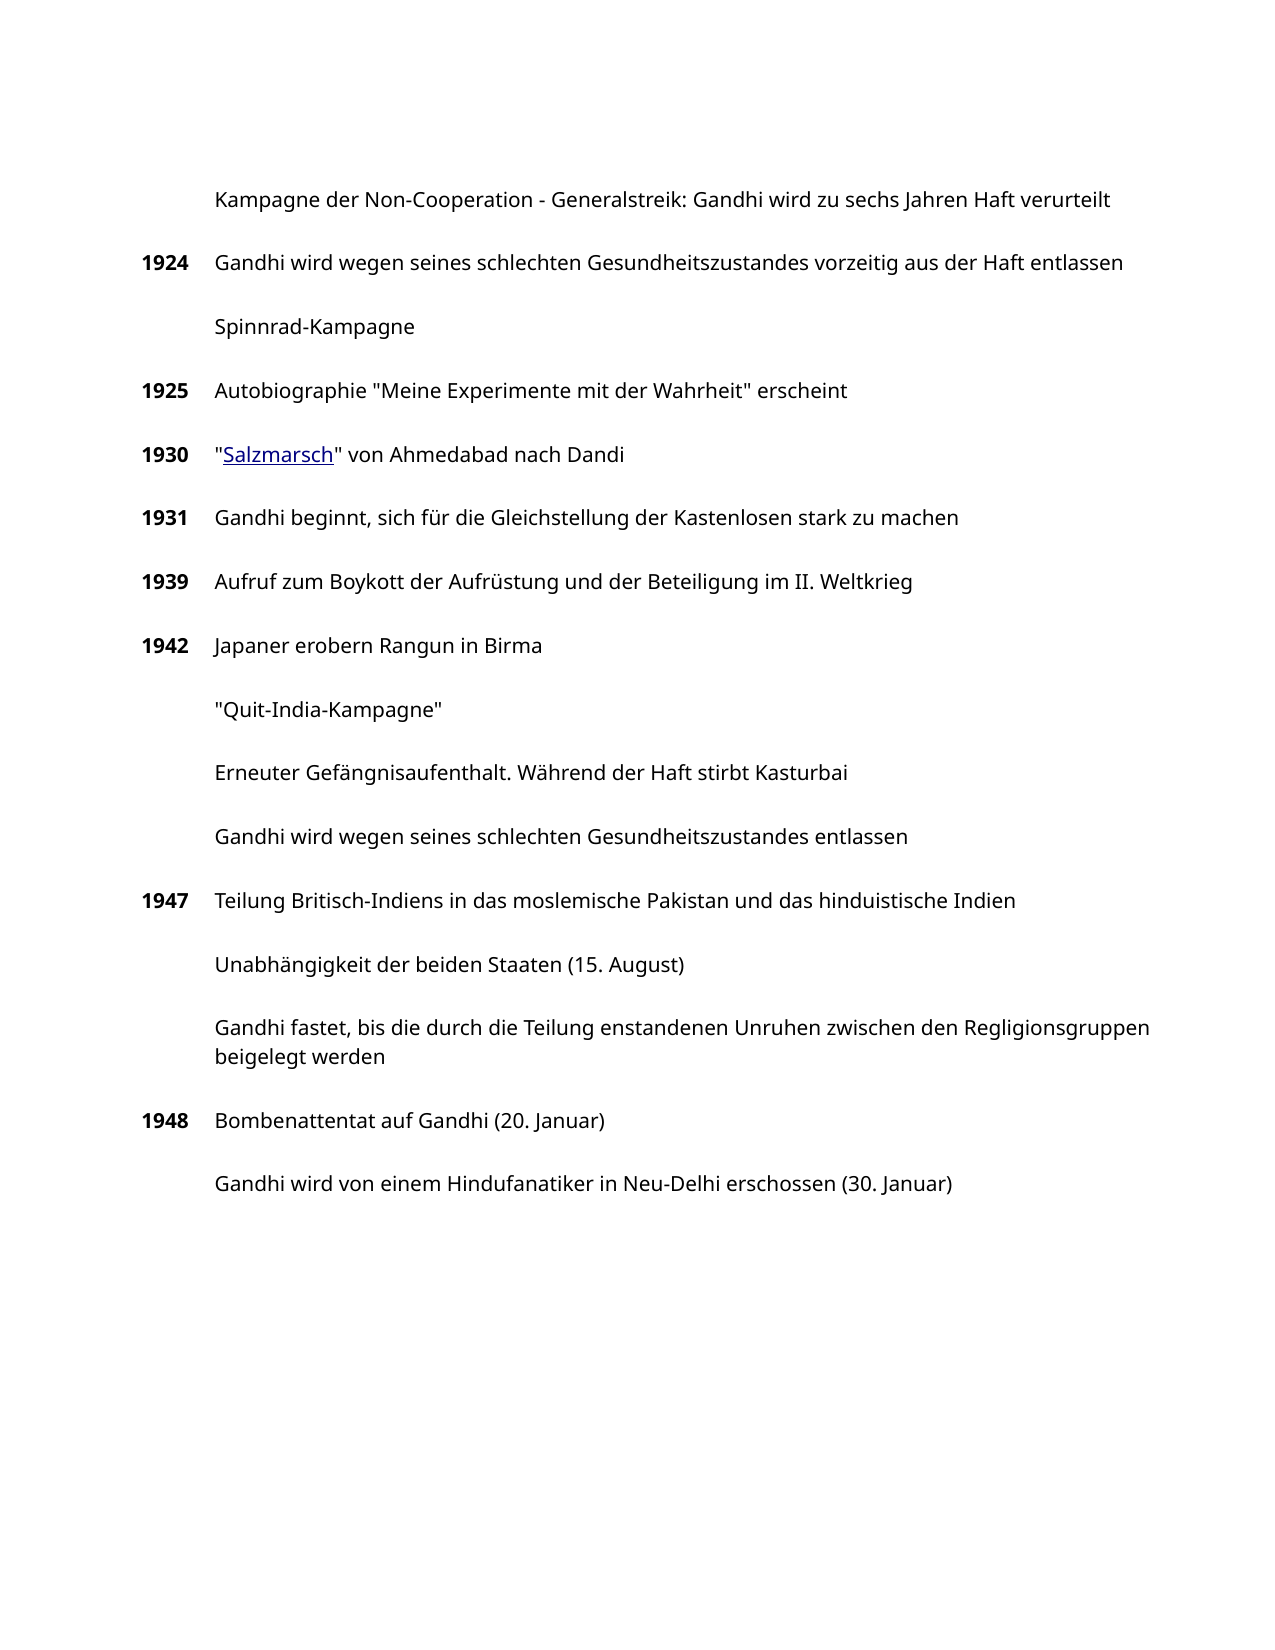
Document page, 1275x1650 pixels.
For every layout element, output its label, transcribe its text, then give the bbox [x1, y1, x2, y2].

table_cell 1925 [118, 373, 211, 437]
table_cell [118, 819, 211, 883]
table_cell 1942 [118, 628, 211, 692]
table_cell "Quit-India-Kampagne" [211, 692, 1157, 756]
table_cell [118, 118, 211, 182]
table_cell Gandhi fastet, bis die durch die Teilung enstandenen Unruhen zwischen den Regligionsgruppen beigelegt werden [211, 1011, 1157, 1103]
table_cell Teilung Britisch-Indiens in das moslemische Pakistan und das hinduistische Indien [211, 883, 1157, 947]
table_cell 1931 [118, 501, 211, 564]
table_cell Gandhi beginnt, sich für die Gleichstellung der Kastenlosen stark zu machen [211, 501, 1157, 564]
table_cell [118, 309, 211, 373]
table_cell "Salzmarsch" von Ahmedabad nach Dandi [211, 437, 1157, 501]
table_cell Kampagne der Non-Cooperation - Generalstreik: Gandhi wird zu sechs Jahren Haft verurteilt [211, 182, 1157, 246]
table_cell Gandhi wird wegen seines schlechten Gesundheitszustandes entlassen [211, 819, 1157, 883]
table_cell [211, 118, 1157, 182]
table_cell [118, 182, 211, 246]
table_cell Japaner erobern Rangun in Birma [211, 628, 1157, 692]
table_cell 1930 [118, 437, 211, 501]
table_cell [118, 756, 211, 819]
table_cell Gandhi wird wegen seines schlechten Gesundheitszustandes vorzeitig aus der Haft entlassen [211, 246, 1157, 309]
table_cell Aufruf zum Boykott der Aufrüstung und der Beteiligung im II. Weltkrieg [211, 564, 1157, 628]
table_cell [118, 947, 211, 1011]
table_cell Unabhängigkeit der beiden Staaten (15. August) [211, 947, 1157, 1011]
table_cell Autobiographie "Meine Experimente mit der Wahrheit" erscheint [211, 373, 1157, 437]
table_cell Bombenattentat auf Gandhi (20. Januar) [211, 1103, 1157, 1167]
table_cell 1924 [118, 246, 211, 309]
table_cell 1939 [118, 564, 211, 628]
table_cell [118, 692, 211, 756]
table_cell Gandhi wird von einem Hindufanatiker in Neu-Delhi erschossen (30. Januar) [211, 1167, 1157, 1230]
table_cell Spinnrad-Kampagne [211, 309, 1157, 373]
table_cell [118, 1167, 211, 1230]
table_cell Erneuter Gefängnisaufenthalt. Während der Haft stirbt Kasturbai [211, 756, 1157, 819]
table_cell 1948 [118, 1103, 211, 1167]
table_cell [118, 1011, 211, 1103]
table_cell 1947 [118, 883, 211, 947]
